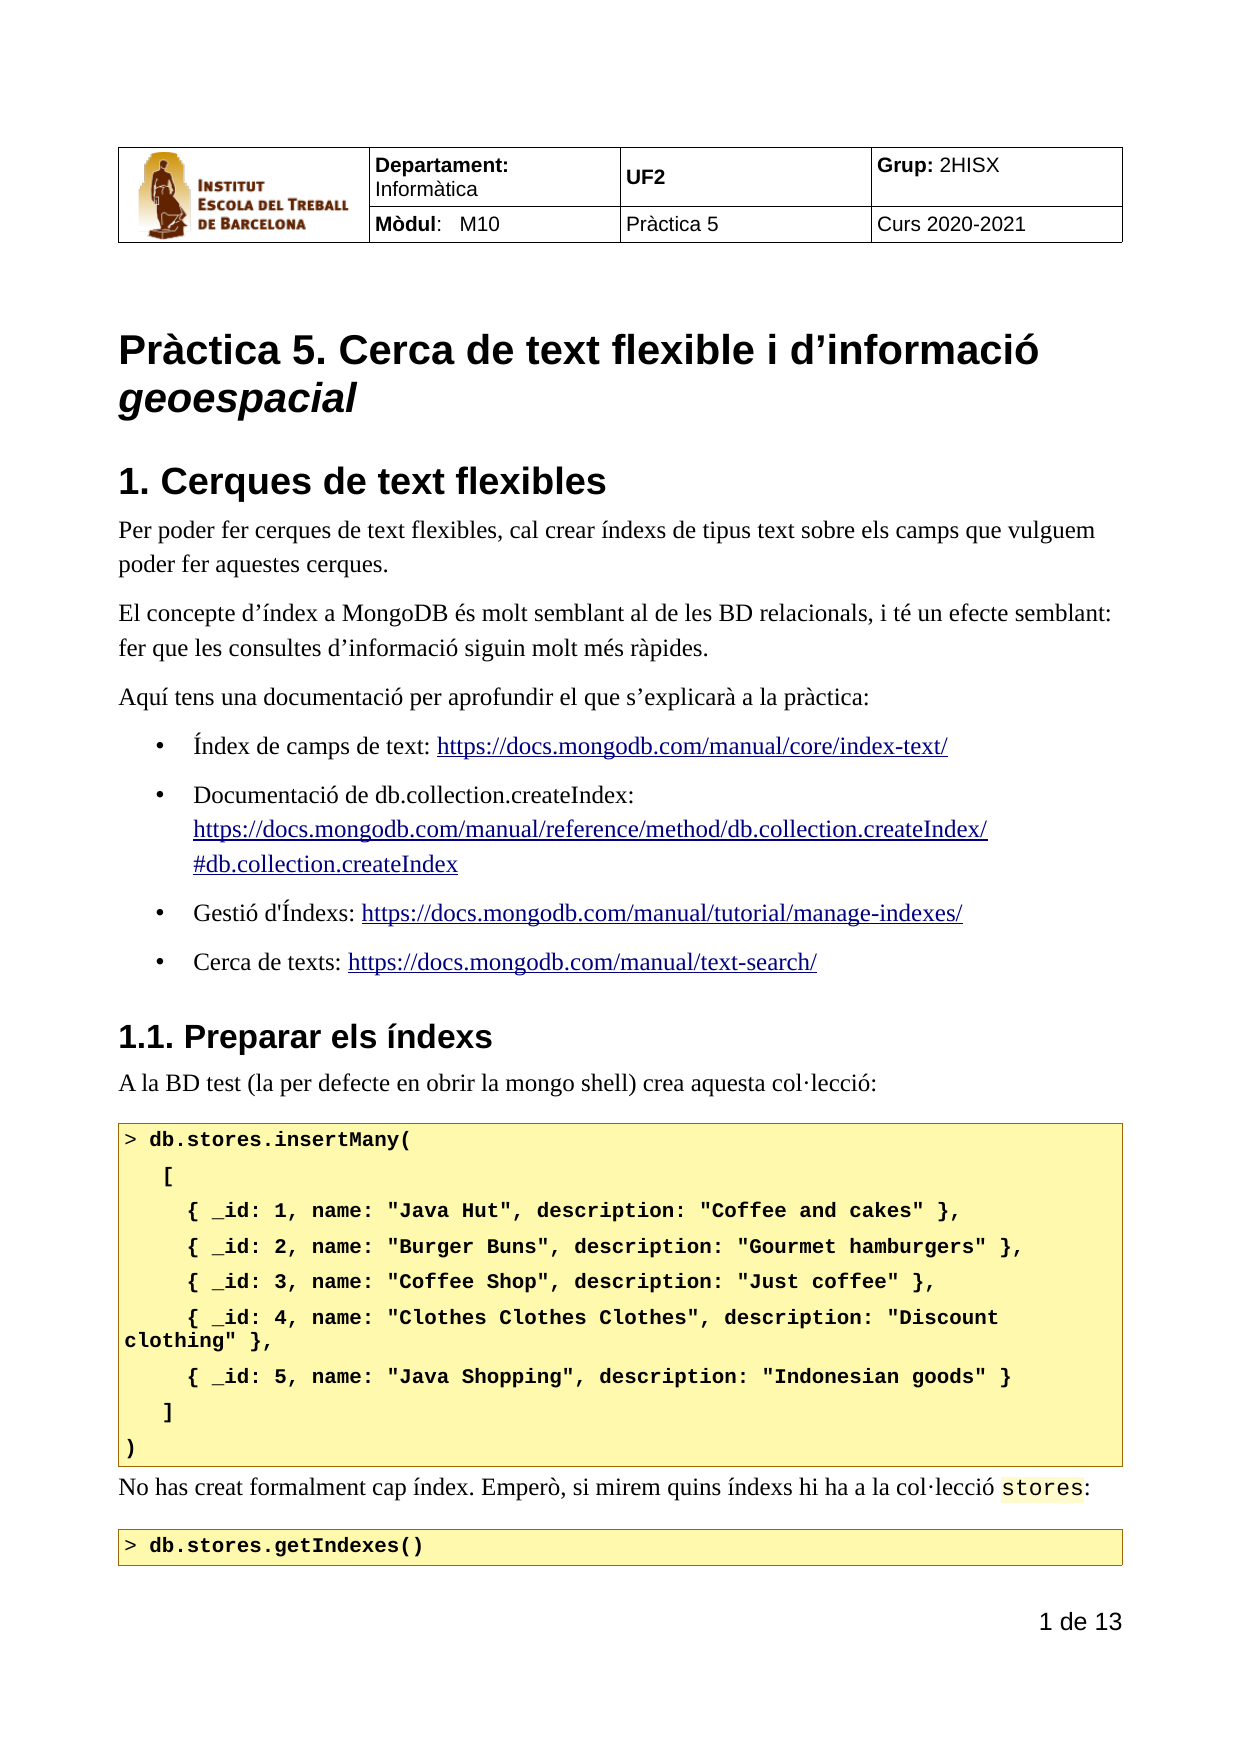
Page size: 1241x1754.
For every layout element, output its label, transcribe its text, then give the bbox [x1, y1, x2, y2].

text { _id: 4, name: "Clothes Clothes Clothes", description: "Discount clothing" }, [119, 1301, 1122, 1354]
text Aquí tens una documentació per aprofundir el que s’explicarà a la pràctica: [118, 682, 1122, 711]
list Gestió d'Índexs: https://docs.mongodb.com/manual/tutorial/manage-indexes/ [156, 898, 1122, 927]
list Documentació de db.collection.createIndex: https://docs.mongodb.com/manual/reference/method/db.collection.createIndex/#db.collection.createIndex [156, 780, 1122, 878]
text El concepte d’índex a MongoDB és molt semblant al de les BD relacionals, i té un efecte semblant: fer que les consultes d’informació siguin molt més ràpides. [118, 598, 1122, 661]
subtitle Preparar els índexs [118, 1017, 1122, 1056]
text { _id: 3, name: "Coffee Shop", description: "Just coffee" }, [119, 1265, 1122, 1295]
picture [138, 152, 349, 240]
list Cerca de texts: https://docs.mongodb.com/manual/text-search/ [156, 947, 1122, 976]
text > db.stores.getIndexes() [119, 1530, 1122, 1565]
text A la BD test (la per defecte en obrir la mongo shell) crea aquesta col·lecció: [118, 1068, 1122, 1097]
list Índex de camps de text: https://docs.mongodb.com/manual/core/index-text/ [156, 731, 1122, 759]
text [ [119, 1158, 1122, 1188]
title Pràctica 5. Cerca de text flexible i d’informació geoespacial [118, 325, 1122, 421]
text { _id: 2, name: "Burger Buns", description: "Gourmet hamburgers" }, [119, 1229, 1122, 1259]
text ) [119, 1431, 1122, 1466]
text ] [119, 1395, 1122, 1425]
text { _id: 1, name: "Java Hut", description: "Coffee and cakes" }, [119, 1194, 1122, 1224]
text > db.stores.insertMany( [119, 1124, 1122, 1153]
text No has creat formalment cap índex. Emperò, si mirem quins índexs hi ha a la col·lecció stores: [118, 1472, 1122, 1503]
text Per poder fer cerques de text flexibles, cal crear índexs de tipus text sobre els camps que vulguem poder fer aquestes cerques. [118, 515, 1122, 578]
subtitle Cerques de text flexibles [118, 458, 1122, 502]
text { _id: 5, name: "Java Shopping", description: "Indonesian goods" } [119, 1360, 1122, 1389]
